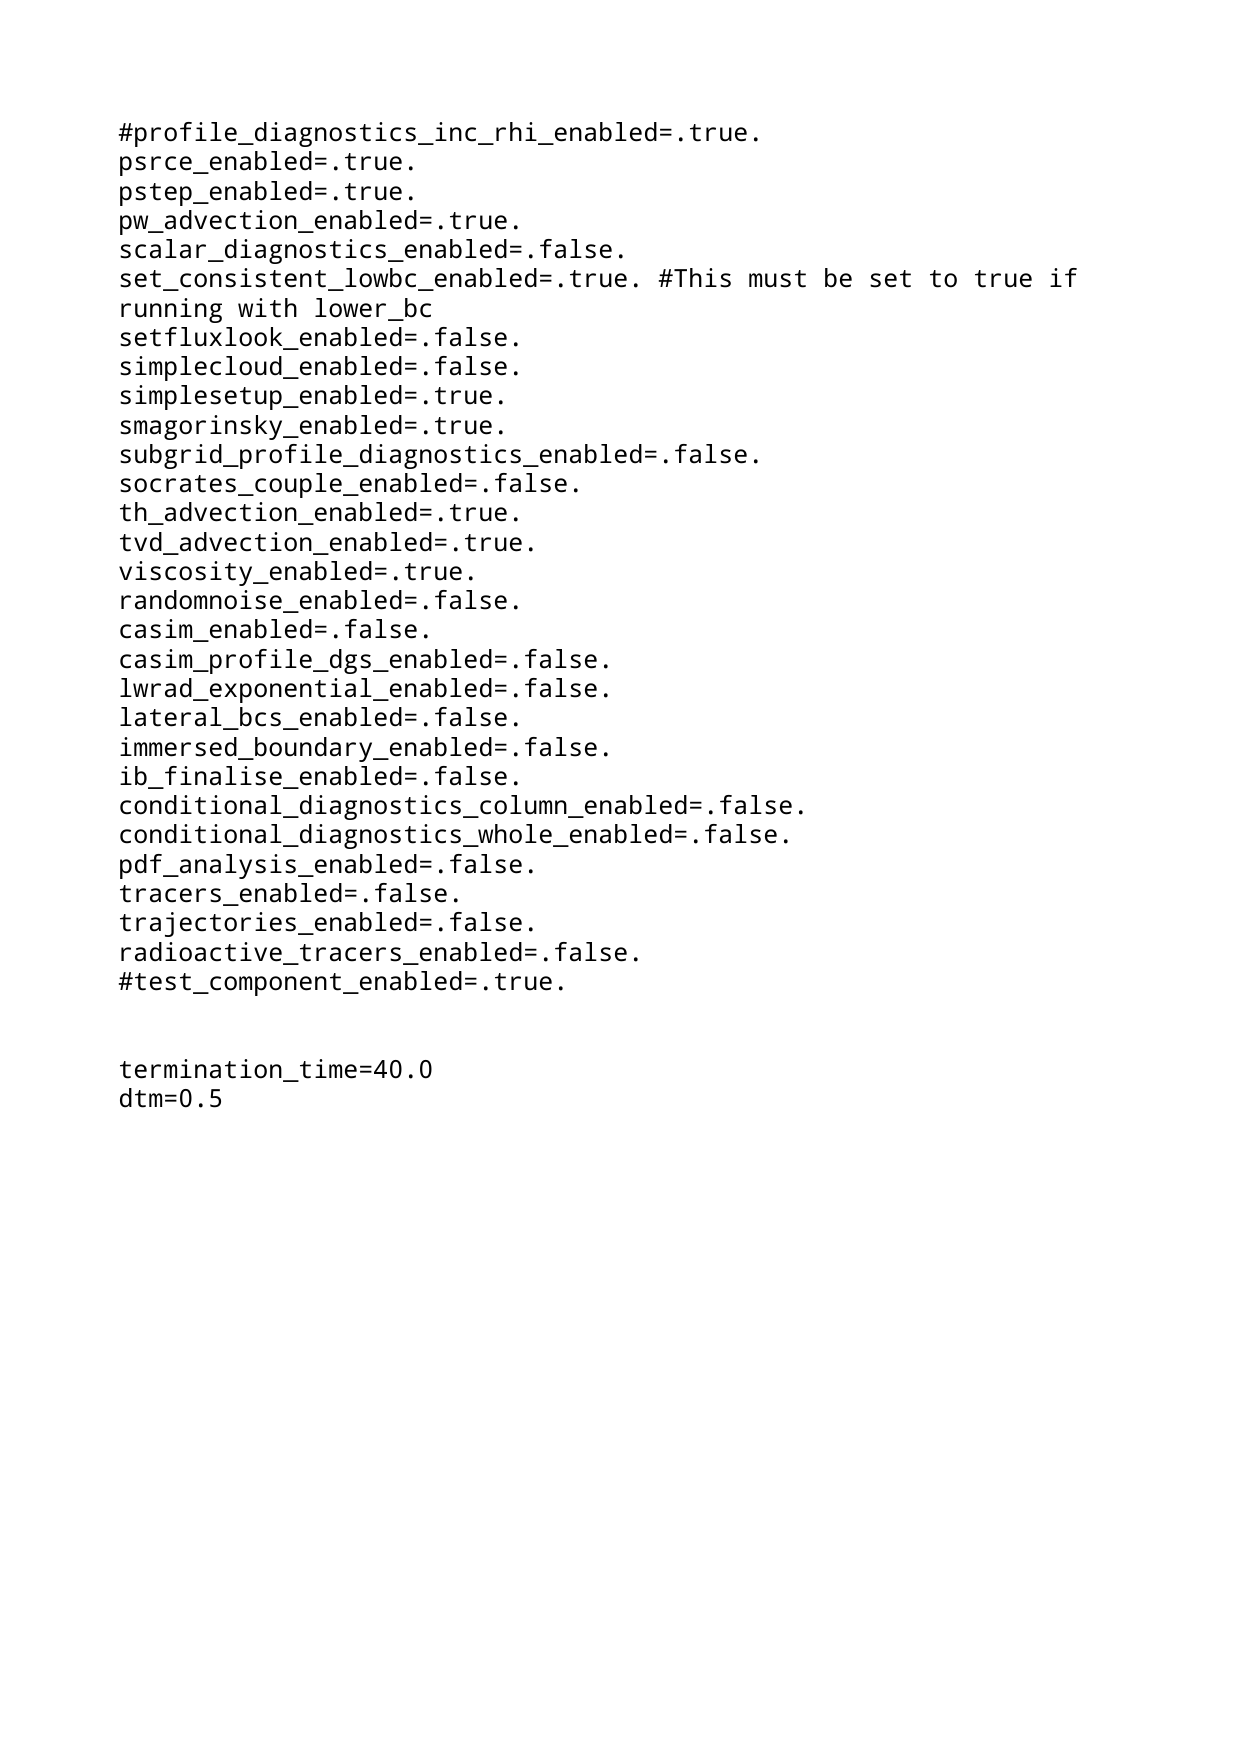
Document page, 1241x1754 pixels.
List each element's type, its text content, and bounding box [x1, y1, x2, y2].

text conditional_diagnostics_whole_enabled=.false. [118, 821, 1122, 850]
text termination_time=40.0 [118, 1055, 1122, 1084]
text trajectories_enabled=.false. [118, 908, 1122, 938]
text casim_profile_dgs_enabled=.false. [118, 645, 1122, 674]
text smagorinsky_enabled=.true. [118, 411, 1122, 440]
text setfluxlook_enabled=.false. [118, 323, 1122, 352]
text socrates_couple_enabled=.false. [118, 469, 1122, 499]
text scalar_diagnostics_enabled=.false. [118, 235, 1122, 264]
text randomnoise_enabled=.false. [118, 586, 1122, 616]
text pstep_enabled=.true. [118, 177, 1122, 206]
text #test_component_enabled=.true. [118, 967, 1122, 996]
text pw_advection_enabled=.true. [118, 206, 1122, 235]
text simplecloud_enabled=.false. [118, 352, 1122, 382]
text simplesetup_enabled=.true. [118, 382, 1122, 411]
text conditional_diagnostics_column_enabled=.false. [118, 791, 1122, 821]
text pdf_analysis_enabled=.false. [118, 850, 1122, 879]
text th_advection_enabled=.true. [118, 499, 1122, 528]
text viscosity_enabled=.true. [118, 557, 1122, 586]
text psrce_enabled=.true. [118, 147, 1122, 177]
text lwrad_exponential_enabled=.false. [118, 674, 1122, 703]
text lateral_bcs_enabled=.false. [118, 703, 1122, 733]
text radioactive_tracers_enabled=.false. [118, 938, 1122, 967]
text immersed_boundary_enabled=.false. [118, 733, 1122, 762]
text subgrid_profile_diagnostics_enabled=.false. [118, 440, 1122, 469]
text dtm=0.5 [118, 1084, 1122, 1113]
text tvd_advection_enabled=.true. [118, 528, 1122, 557]
text tracers_enabled=.false. [118, 879, 1122, 908]
text casim_enabled=.false. [118, 616, 1122, 645]
text #profile_diagnostics_inc_rhi_enabled=.true. [118, 118, 1122, 147]
text ib_finalise_enabled=.false. [118, 762, 1122, 791]
text set_consistent_lowbc_enabled=.true. #This must be set to true if running with lower_bc [118, 264, 1122, 323]
